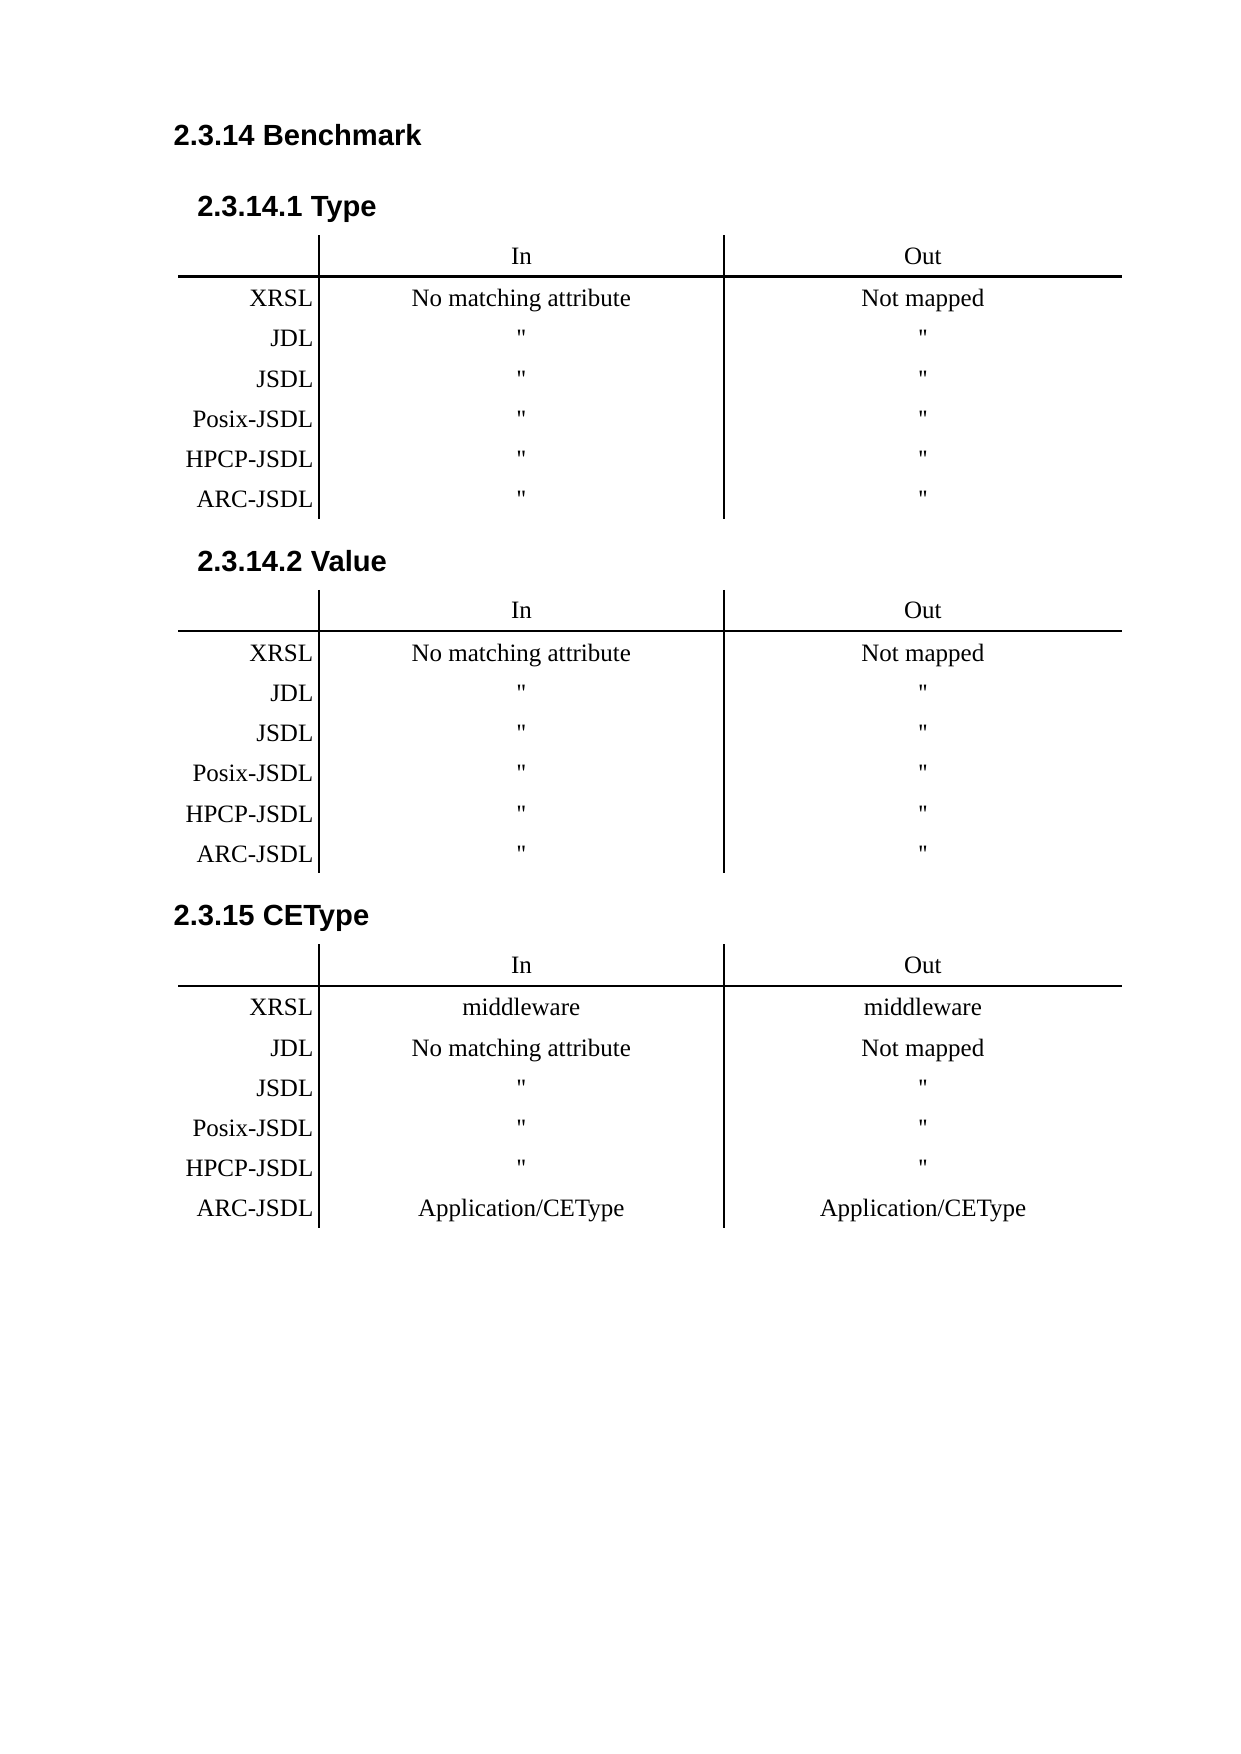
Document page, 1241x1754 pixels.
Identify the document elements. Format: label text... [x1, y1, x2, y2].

table_cell Not mapped [725, 278, 1122, 318]
table_cell Not mapped [725, 632, 1122, 672]
table_cell XRSL [178, 987, 318, 1027]
table_cell '' [320, 713, 723, 753]
table_header In [320, 944, 723, 984]
table_cell '' [725, 672, 1122, 712]
table_cell Posix-JSDL [178, 753, 318, 793]
table_cell Application/CEType [320, 1188, 723, 1228]
table_cell '' [320, 438, 723, 478]
table_cell No matching attribute [320, 278, 723, 318]
table_cell '' [725, 318, 1122, 358]
table_cell HPCP-JSDL [178, 793, 318, 833]
table_cell JDL [178, 318, 318, 358]
table_cell '' [725, 753, 1122, 793]
subtitle Type [189, 189, 1122, 223]
table_cell Not mapped [725, 1027, 1122, 1067]
table_cell XRSL [178, 632, 318, 672]
table_cell '' [320, 1148, 723, 1188]
table_cell '' [320, 753, 723, 793]
table_cell '' [725, 1067, 1122, 1107]
table_cell ARC-JSDL [178, 479, 318, 519]
table_cell '' [725, 1148, 1122, 1188]
table_header Out [725, 235, 1122, 275]
table_cell '' [725, 438, 1122, 478]
table_cell '' [320, 1107, 723, 1147]
table_cell '' [725, 833, 1122, 873]
table_header [178, 590, 318, 630]
table_cell '' [320, 358, 723, 398]
table_cell middleware [320, 987, 723, 1027]
table_cell '' [725, 479, 1122, 519]
table_cell '' [725, 358, 1122, 398]
table_cell HPCP-JSDL [178, 438, 318, 478]
table_cell HPCP-JSDL [178, 1148, 318, 1188]
table_cell JSDL [178, 358, 318, 398]
table_cell '' [725, 398, 1122, 438]
table_header Out [725, 944, 1122, 984]
table_header In [320, 590, 723, 630]
table_cell '' [320, 398, 723, 438]
table_cell JSDL [178, 1067, 318, 1107]
table_cell middleware [725, 987, 1122, 1027]
table_cell '' [320, 833, 723, 873]
table_cell Posix-JSDL [178, 1107, 318, 1147]
table_cell '' [725, 793, 1122, 833]
table_cell '' [725, 1107, 1122, 1147]
table_cell XRSL [178, 278, 318, 318]
table_cell JDL [178, 1027, 318, 1067]
table_cell '' [320, 793, 723, 833]
table_cell No matching attribute [320, 1027, 723, 1067]
table_cell '' [320, 479, 723, 519]
table_header Out [725, 590, 1122, 630]
table_cell '' [725, 713, 1122, 753]
table_header [178, 235, 318, 275]
table_header In [320, 235, 723, 275]
table_header [178, 944, 318, 984]
table_cell JDL [178, 672, 318, 712]
table_cell No matching attribute [320, 632, 723, 672]
table_cell Application/CEType [725, 1188, 1122, 1228]
table_cell '' [320, 318, 723, 358]
table_cell '' [320, 1067, 723, 1107]
table_cell JSDL [178, 713, 318, 753]
table_cell ARC-JSDL [178, 1188, 318, 1228]
table_cell ARC-JSDL [178, 833, 318, 873]
table_cell Posix-JSDL [178, 398, 318, 438]
table_cell '' [320, 672, 723, 712]
